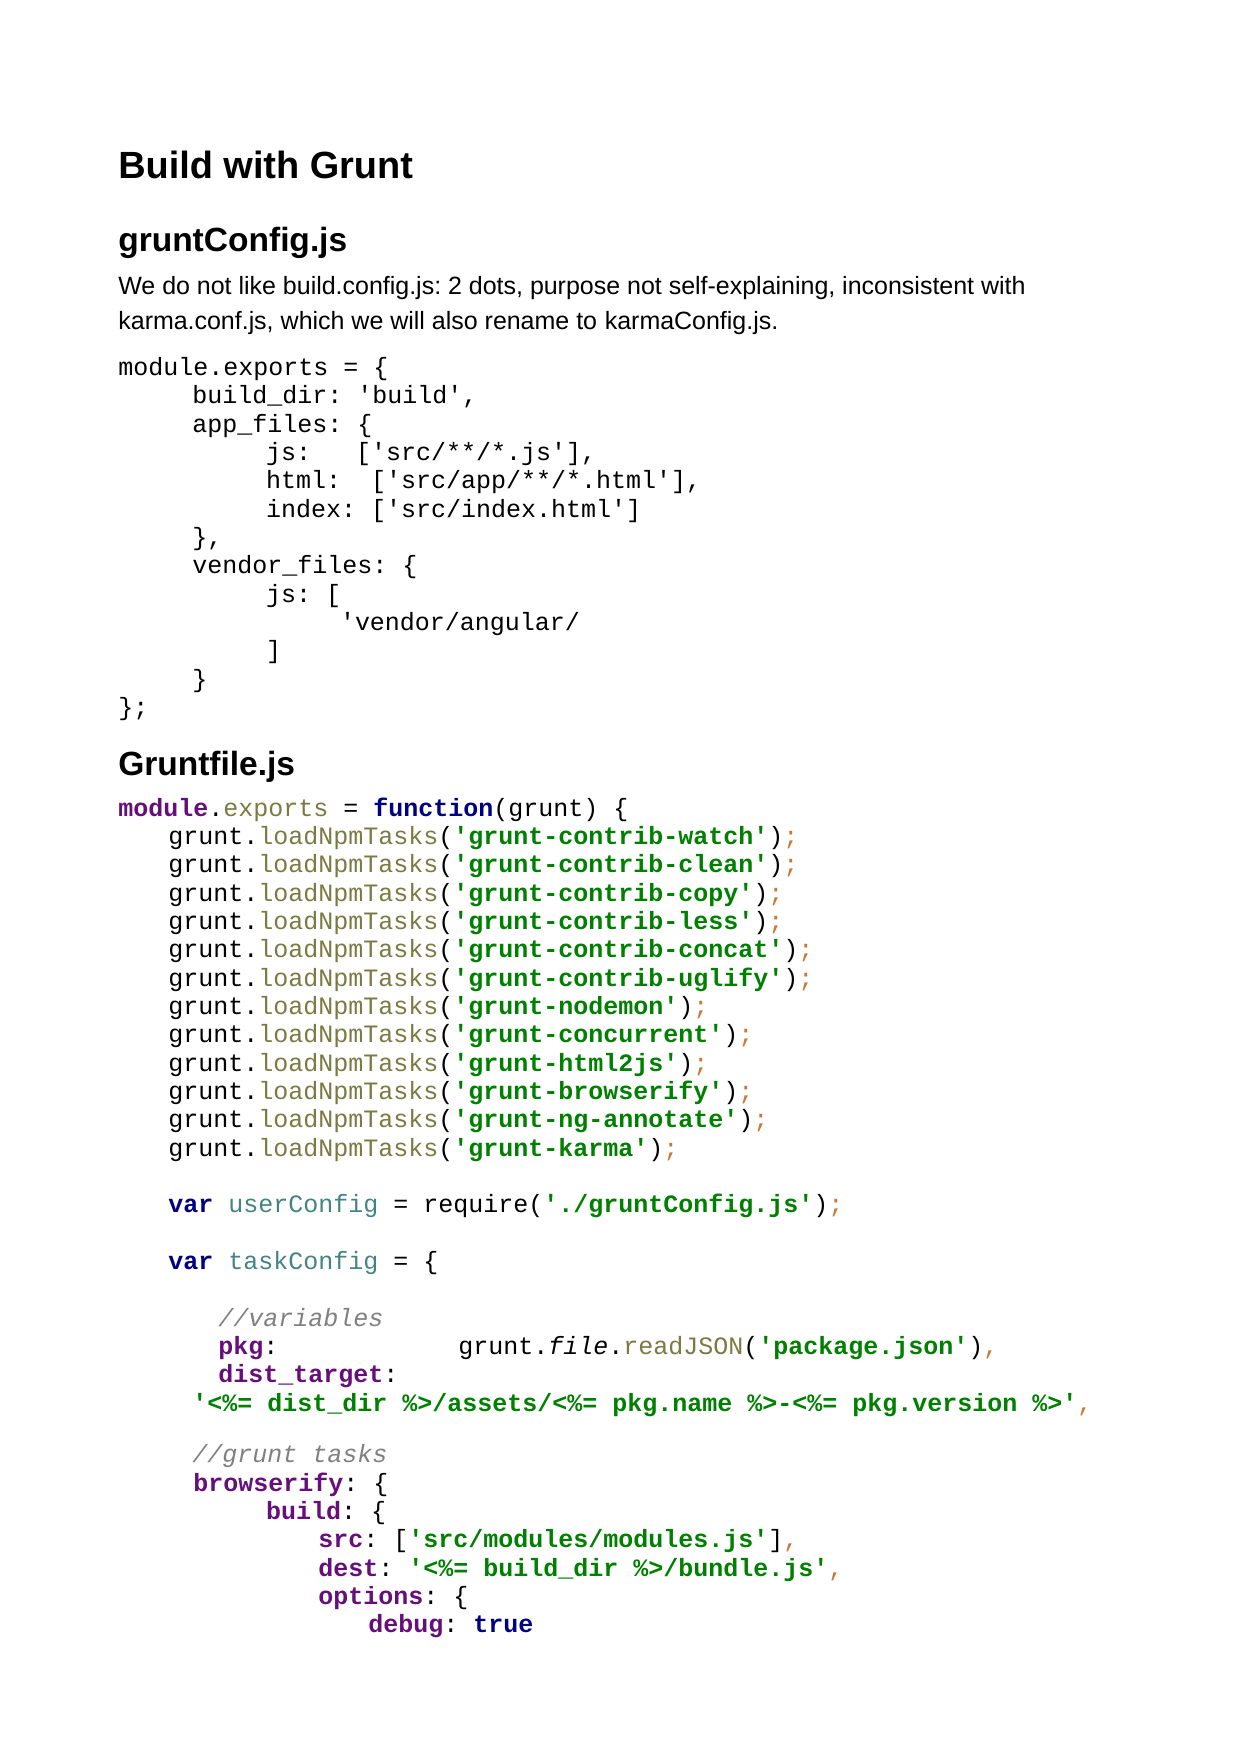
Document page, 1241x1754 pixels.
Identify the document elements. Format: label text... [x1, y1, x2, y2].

subtitle gruntConfig.js [118, 220, 1122, 259]
subtitle Gruntfile.js [118, 744, 1122, 783]
text }; [118, 695, 1122, 723]
text grunt.loadNpmTasks('grunt-contrib-watch'); [118, 823, 1122, 852]
text grunt.loadNpmTasks('grunt-concurrent'); [118, 1022, 1122, 1050]
text grunt.loadNpmTasks('grunt-html2js'); [118, 1050, 1122, 1078]
text }, [118, 525, 1122, 553]
text dest: '<%= build_dir %>/bundle.js', [118, 1555, 1122, 1584]
text js: ['src/**/*.js'], [118, 440, 1122, 468]
text //grunt tasks [118, 1442, 1122, 1470]
text build_dir: 'build', [118, 383, 1122, 411]
text grunt.loadNpmTasks('grunt-browserify'); [118, 1078, 1122, 1107]
text options: { [118, 1584, 1122, 1612]
text grunt.loadNpmTasks('grunt-ng-annotate'); [118, 1107, 1122, 1135]
text js: [ [118, 581, 1122, 610]
text pkg: grunt.file.readJSON('package.json'), [118, 1333, 1122, 1362]
text index: ['src/index.html'] [118, 496, 1122, 525]
text } [118, 666, 1122, 695]
text grunt.loadNpmTasks('grunt-nodemon'); [118, 993, 1122, 1022]
text grunt.loadNpmTasks('grunt-contrib-copy'); [118, 880, 1122, 908]
text grunt.loadNpmTasks('grunt-contrib-concat'); [118, 937, 1122, 965]
text 'vendor/angular/ [118, 610, 1122, 638]
text src: ['src/modules/modules.js'], [118, 1527, 1122, 1555]
text module.exports = function(grunt) { [118, 795, 1122, 823]
text var userConfig = require('./gruntConfig.js'); [118, 1192, 1122, 1220]
text build: { [118, 1499, 1122, 1527]
text debug: true [118, 1612, 1122, 1640]
text browserify: { [118, 1470, 1122, 1499]
text grunt.loadNpmTasks('grunt-contrib-uglify'); [118, 965, 1122, 993]
text grunt.loadNpmTasks('grunt-contrib-clean'); [118, 852, 1122, 880]
text module.exports = { [118, 355, 1122, 383]
text grunt.loadNpmTasks('grunt-karma'); [118, 1135, 1122, 1163]
text vendor_files: { [118, 553, 1122, 581]
text '<%= dist_dir %>/assets/<%= pkg.name %>-<%= pkg.version %>', [118, 1390, 1122, 1418]
text html: ['src/app/**/*.html'], [118, 468, 1122, 496]
text app_files: { [118, 411, 1122, 440]
text dist_target: [118, 1362, 1122, 1390]
text ] [118, 638, 1122, 666]
text //variables [118, 1305, 1122, 1333]
subtitle Build with Grunt [118, 143, 1122, 187]
text We do not like build.config.js: 2 dots, purpose not self-explaining, inconsistent with karma.conf.js, which we will also rename to karmaConfig.js. [118, 271, 1122, 334]
text grunt.loadNpmTasks('grunt-contrib-less'); [118, 908, 1122, 937]
text var taskConfig = { [118, 1248, 1122, 1277]
